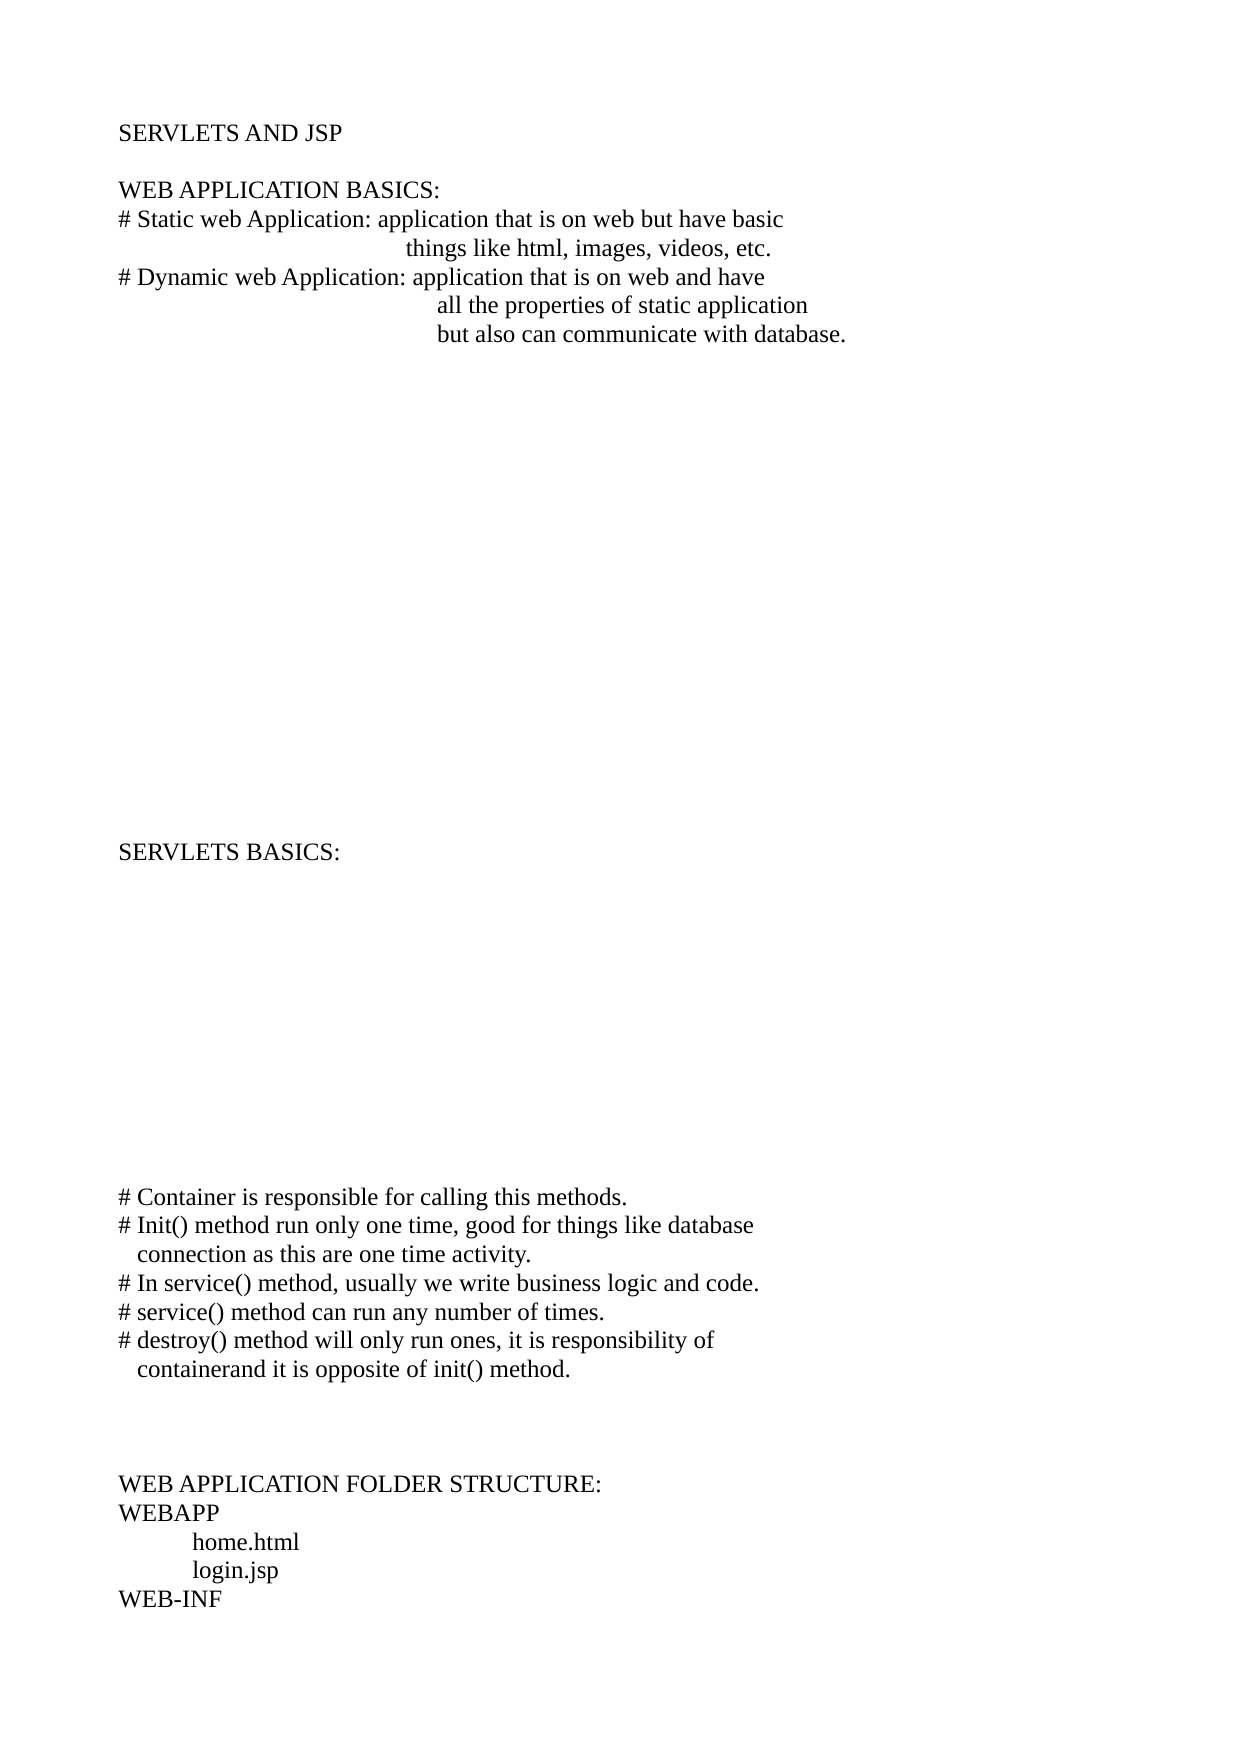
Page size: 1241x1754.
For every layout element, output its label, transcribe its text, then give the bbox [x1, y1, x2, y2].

text # service() method can run any number of times. [118, 1297, 1122, 1326]
text # Container is responsible for calling this methods. [118, 1182, 1122, 1211]
text connection as this are one time activity. [118, 1239, 1122, 1268]
text home.html [118, 1527, 1122, 1556]
text login.jsp [118, 1556, 1122, 1584]
text WEB APPLICATION BASICS: [118, 176, 1122, 204]
text # In service() method, usually we write business logic and code. [118, 1268, 1122, 1297]
text # Static web Application: application that is on web but have basic [118, 204, 1122, 233]
text but also can communicate with database. [118, 319, 1122, 348]
text WEB-INF [118, 1584, 1122, 1613]
text # Dynamic web Application: application that is on web and have [118, 262, 1122, 291]
text # Init() method run only one time, good for things like database [118, 1211, 1122, 1239]
text all the properties of static application [118, 291, 1122, 319]
text # destroy() method will only run ones, it is responsibility of [118, 1326, 1122, 1354]
text SERVLETS AND JSP [118, 118, 1122, 147]
text things like html, images, videos, etc. [118, 233, 1122, 262]
text SERVLETS BASICS: [118, 837, 1122, 866]
text WEB APPLICATION FOLDER STRUCTURE: [118, 1469, 1122, 1498]
text containerand it is opposite of init() method. [118, 1354, 1122, 1383]
text WEBAPP [118, 1498, 1122, 1527]
